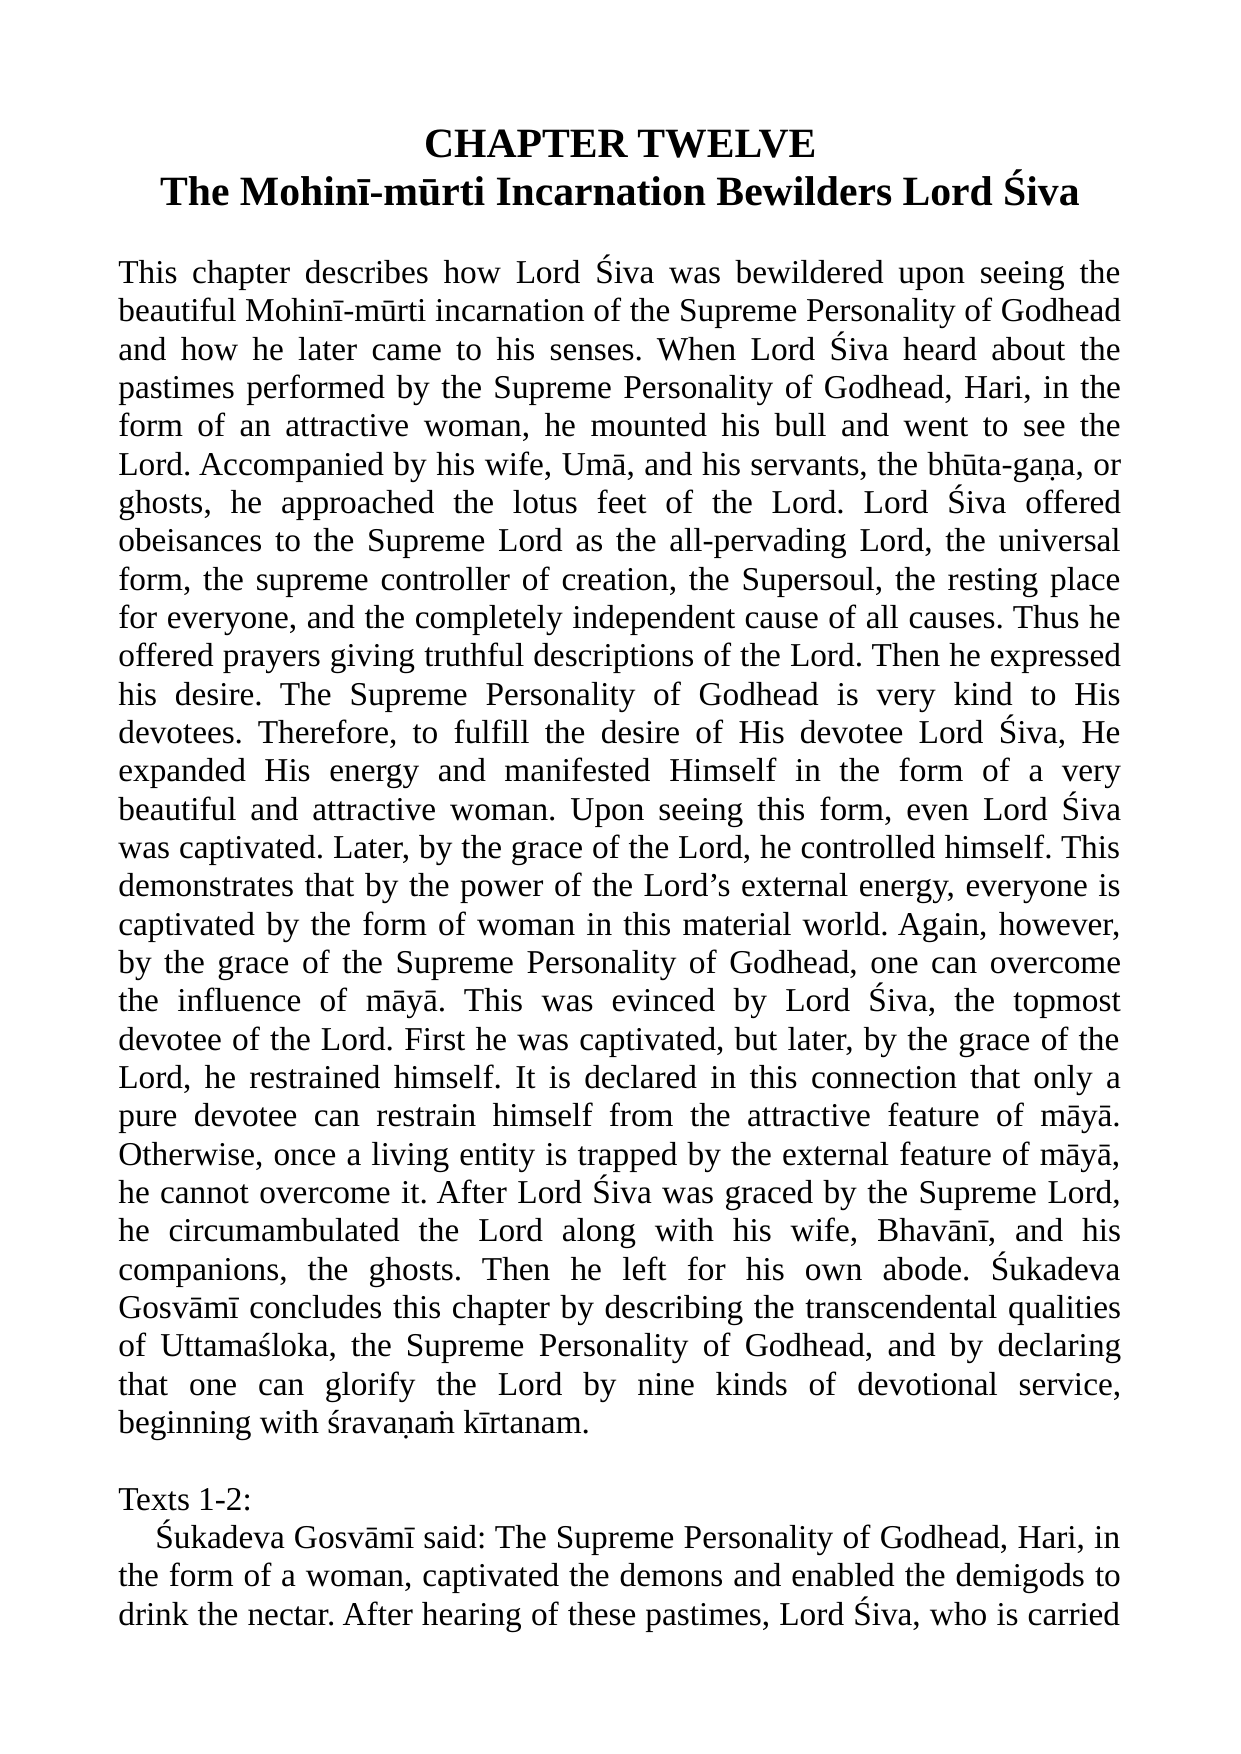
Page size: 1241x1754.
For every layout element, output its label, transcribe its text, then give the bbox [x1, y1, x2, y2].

text This chapter describes how Lord Śiva was bewildered upon seeing the beautiful Mohinī-mūrti incarnation of the Supreme Personality of Godhead and how he later came to his senses. When Lord Śiva heard about the pastimes performed by the Supreme Personality of Godhead, Hari, in the form of an attractive woman, he mounted his bull and went to see the Lord. Accompanied by his wife, Umā, and his servants, the bhūta-gaṇa, or ghosts, he approached the lotus feet of the Lord. Lord Śiva offered obeisances to the Supreme Lord as the all-pervading Lord, the universal form, the supreme controller of creation, the Supersoul, the resting place for everyone, and the completely independent cause of all causes. Thus he offered prayers giving truthful descriptions of the Lord. Then he expressed his desire. The Supreme Personality of Godhead is very kind to His devotees. Therefore, to fulfill the desire of His devotee Lord Śiva, He expanded His energy and manifested Himself in the form of a very beautiful and attractive woman. Upon seeing this form, even Lord Śiva was captivated. Later, by the grace of the Lord, he controlled himself. This demonstrates that by the power of the Lord’s external energy, everyone is captivated by the form of woman in this material world. Again, however, by the grace of the Supreme Personality of Godhead, one can overcome the influence of māyā. This was evinced by Lord Śiva, the topmost devotee of the Lord. First he was captivated, but later, by the grace of the Lord, he restrained himself. It is declared in this connection that only a pure devotee can restrain himself from the attractive feature of māyā. Otherwise, once a living entity is trapped by the external feature of māyā, he cannot overcome it. After Lord Śiva was graced by the Supreme Lord, he circumambulated the Lord along with his wife, Bhavānī, and his companions, the ghosts. Then he left for his own abode. Śukadeva Gosvāmī concludes this chapter by describing the transcendental qualities of Uttamaśloka, the Supreme Personality of Godhead, and by declaring that one can glorify the Lord by nine kinds of devotional service, beginning with śravaṇaṁ kīrtanam. [118, 252, 1122, 1441]
text Texts 1-2: [118, 1479, 1122, 1517]
text Śukadeva Gosvāmī said: The Supreme Personality of Godhead, Hari, in the form of a woman, captivated the demons and enabled the demigods to drink the nectar. After hearing of these pastimes, Lord Śiva, who is carried [118, 1517, 1122, 1632]
text CHAPTER TWELVE [118, 118, 1122, 166]
text The Mohinī-mūrti Incarnation Bewilders Lord Śiva [118, 166, 1122, 214]
